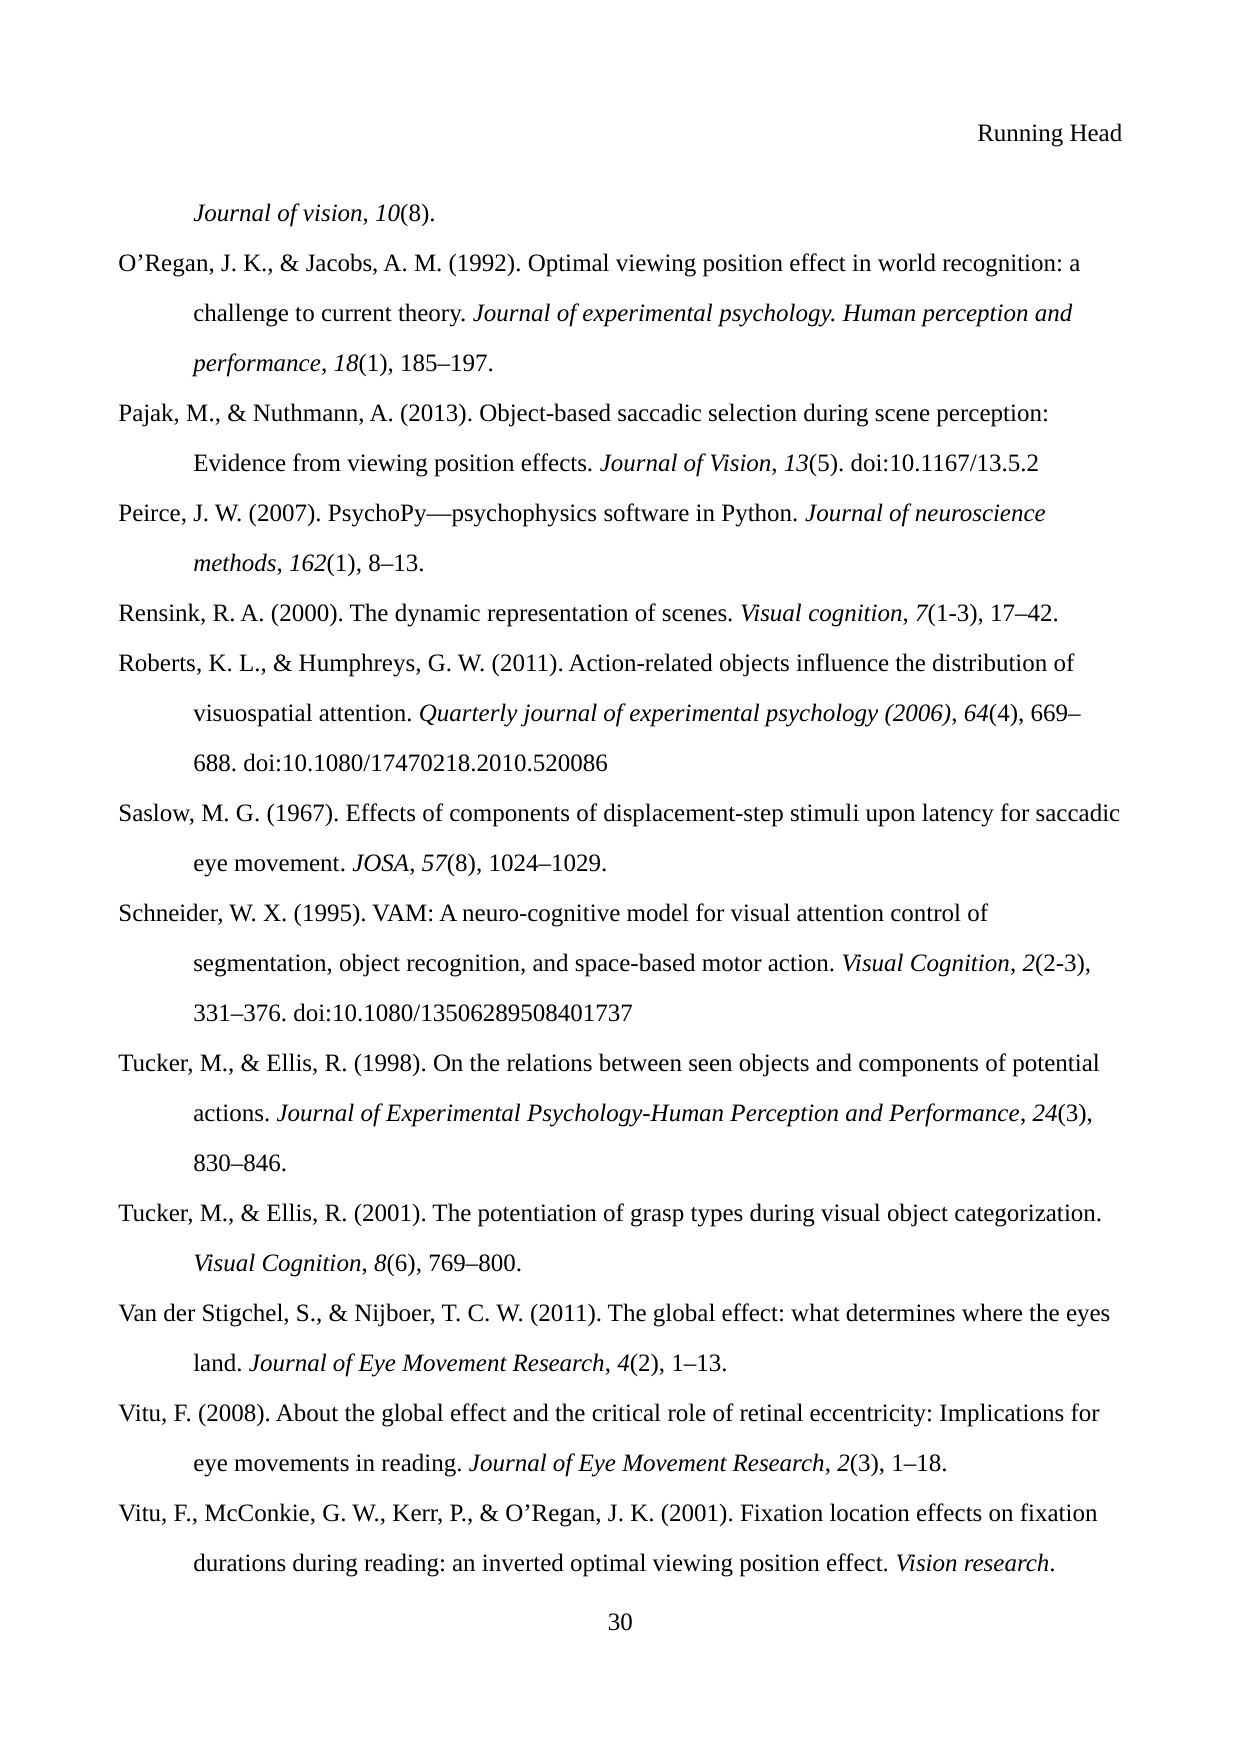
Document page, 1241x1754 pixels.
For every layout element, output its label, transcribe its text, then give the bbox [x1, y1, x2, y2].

text Journal of vision, 10(8). [118, 176, 1122, 226]
text Saslow, M. G. (1967). Effects of components of displacement-step stimuli upon latency for saccadic eye movement. JOSA, 57(8), 1024–1029. [118, 776, 1122, 876]
text Tucker, M., & Ellis, R. (2001). The potentiation of grasp types during visual object categorization. Visual Cognition, 8(6), 769–800. [118, 1176, 1122, 1276]
text Peirce, J. W. (2007). PsychoPy—psychophysics software in Python. Journal of neuroscience methods, 162(1), 8–13. [118, 476, 1122, 576]
text Van der Stigchel, S., & Nijboer, T. C. W. (2011). The global effect: what determines where the eyes land. Journal of Eye Movement Research, 4(2), 1–13. [118, 1276, 1122, 1376]
text Tucker, M., & Ellis, R. (1998). On the relations between seen objects and components of potential actions. Journal of Experimental Psychology-Human Perception and Performance, 24(3), 830–846. [118, 1026, 1122, 1176]
text Vitu, F. (2008). About the global effect and the critical role of retinal eccentricity: Implications for eye movements in reading. Journal of Eye Movement Research, 2(3), 1–18. [118, 1376, 1122, 1476]
text O’Regan, J. K., & Jacobs, A. M. (1992). Optimal viewing position effect in world recognition: a challenge to current theory. Journal of experimental psychology. Human perception and performance, 18(1), 185–197. [118, 226, 1122, 376]
text Rensink, R. A. (2000). The dynamic representation of scenes. Visual cognition, 7(1-3), 17–42. [118, 576, 1122, 626]
text Pajak, M., & Nuthmann, A. (2013). Object-based saccadic selection during scene perception: Evidence from viewing position effects. Journal of Vision, 13(5). doi:10.1167/13.5.2 [118, 376, 1122, 476]
text Vitu, F., McConkie, G. W., Kerr, P., & O’Regan, J. K. (2001). Fixation location effects on fixation durations during reading: an inverted optimal viewing position effect. Vision research. [118, 1476, 1122, 1576]
text Roberts, K. L., & Humphreys, G. W. (2011). Action-related objects influence the distribution of visuospatial attention. Quarterly journal of experimental psychology (2006), 64(4), 669–688. doi:10.1080/17470218.2010.520086 [118, 626, 1122, 776]
text Schneider, W. X. (1995). VAM: A neuro-cognitive model for visual attention control of segmentation, object recognition, and space-based motor action. Visual Cognition, 2(2-3), 331–376. doi:10.1080/13506289508401737 [118, 876, 1122, 1026]
